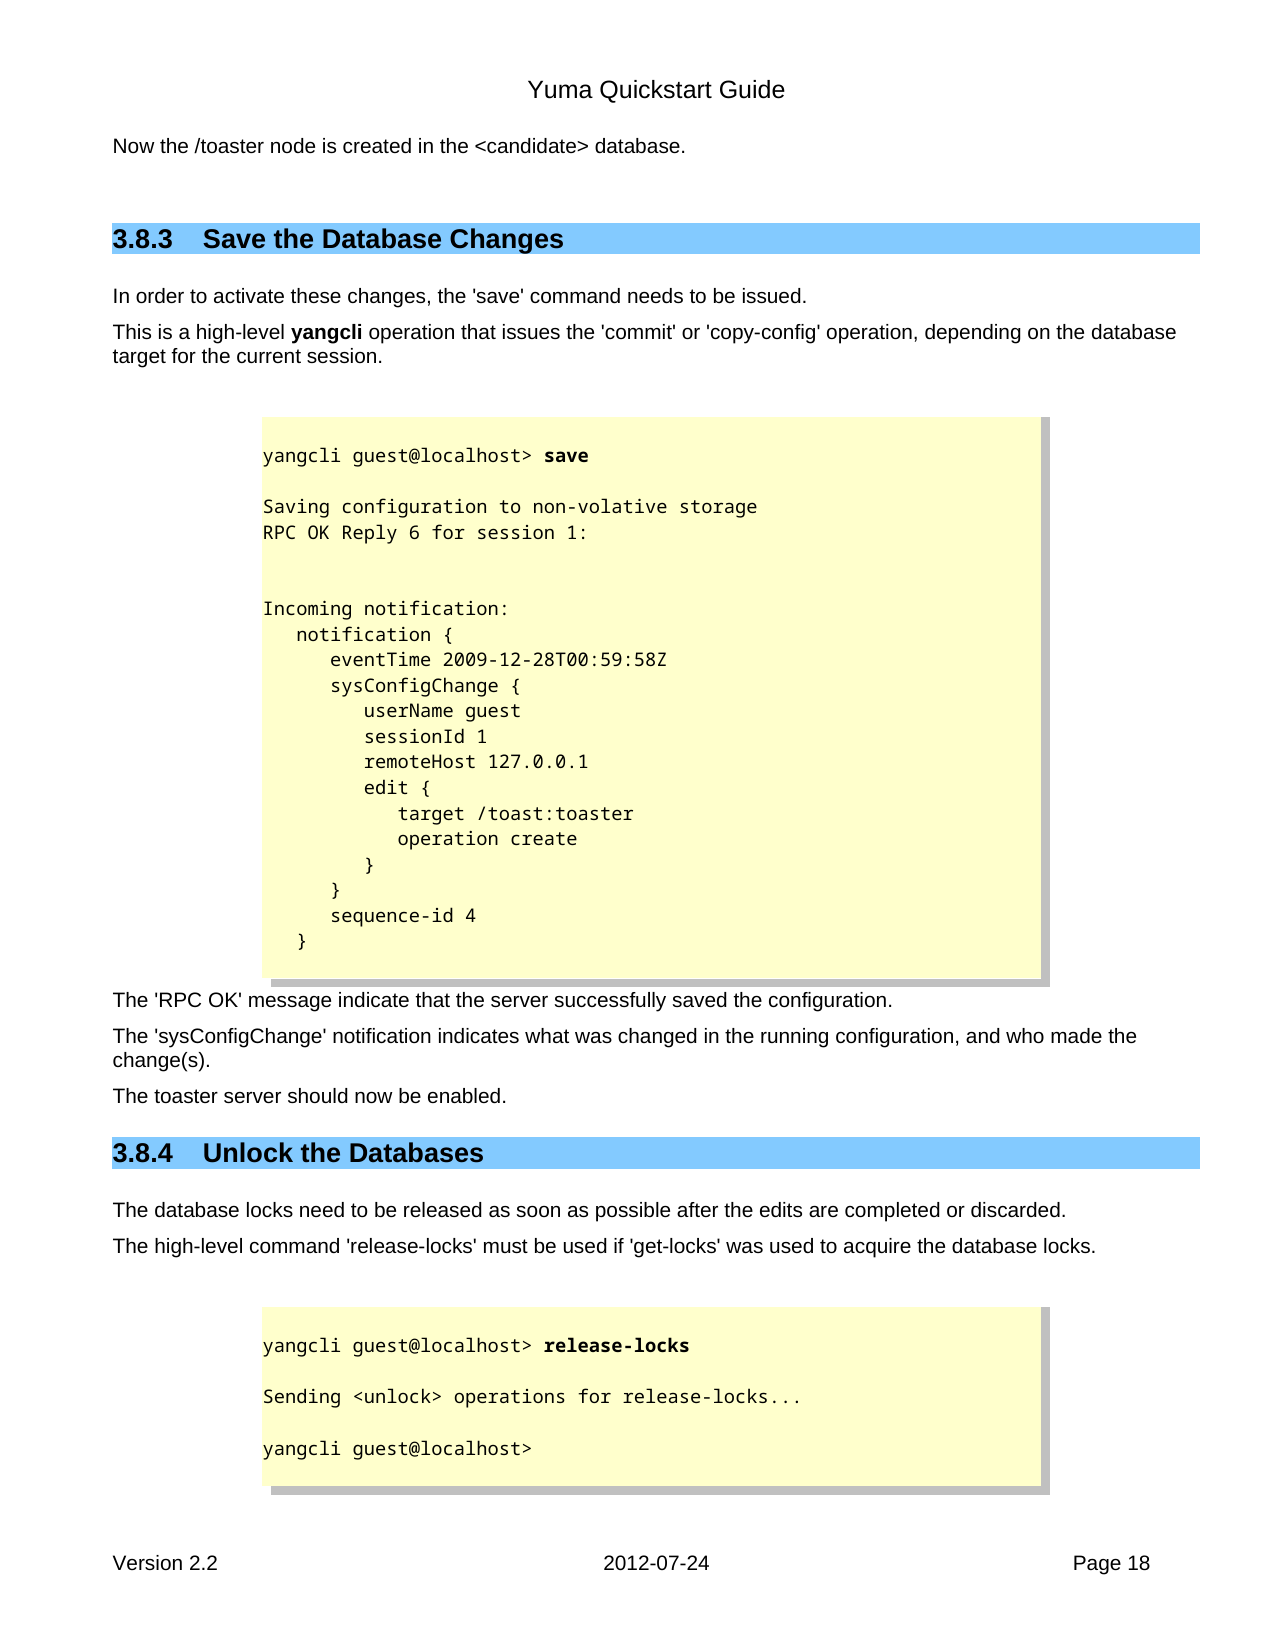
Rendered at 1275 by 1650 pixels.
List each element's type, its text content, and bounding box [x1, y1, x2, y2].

text edit { [262, 774, 1041, 800]
text The high-level command 'release-locks' must be used if 'get-locks' was used to acquire the database locks. [112, 1234, 1200, 1258]
text userName guest [262, 698, 1041, 723]
subtitle Save the Database Changes [112, 223, 1200, 254]
text yangcli guest@localhost> save [262, 443, 1041, 468]
text The toaster server should now be enabled. [112, 1084, 1200, 1108]
text sequence-id 4 [262, 902, 1041, 927]
text } [262, 927, 1041, 953]
text yangcli guest@localhost> [262, 1435, 1041, 1460]
text The 'sysConfigChange' notification indicates what was changed in the running configuration, and who made the change(s). [112, 1024, 1200, 1072]
text target /toast:toaster [262, 800, 1041, 825]
text sysConfigChange { [262, 672, 1041, 698]
text The database locks need to be released as soon as possible after the edits are completed or discarded. [112, 1198, 1200, 1222]
text Sending <unlock> operations for release-locks... [262, 1384, 1041, 1409]
text This is a high-level yangcli operation that issues the 'commit' or 'copy-config' operation, depending on the database target for the current session. [112, 320, 1200, 368]
subtitle Unlock the Databases [112, 1137, 1200, 1169]
text Saving configuration to non-volative storage [262, 494, 1041, 519]
text In order to activate these changes, the 'save' command needs to be issued. [112, 284, 1200, 308]
text Incoming notification: [262, 596, 1041, 621]
text } [262, 851, 1041, 876]
text yangcli guest@localhost> release-locks [262, 1333, 1041, 1358]
text sessionId 1 [262, 723, 1041, 749]
text The 'RPC OK' message indicate that the server successfully saved the configuration. [112, 987, 1200, 1011]
text operation create [262, 825, 1041, 851]
text RPC OK Reply 6 for session 1: [262, 519, 1041, 545]
text } [262, 876, 1041, 902]
text Now the /toaster node is created in the <candidate> database. [112, 134, 1200, 158]
text notification { [262, 621, 1041, 647]
text eventTime 2009-12-28T00:59:58Z [262, 647, 1041, 672]
text remoteHost 127.0.0.1 [262, 749, 1041, 774]
